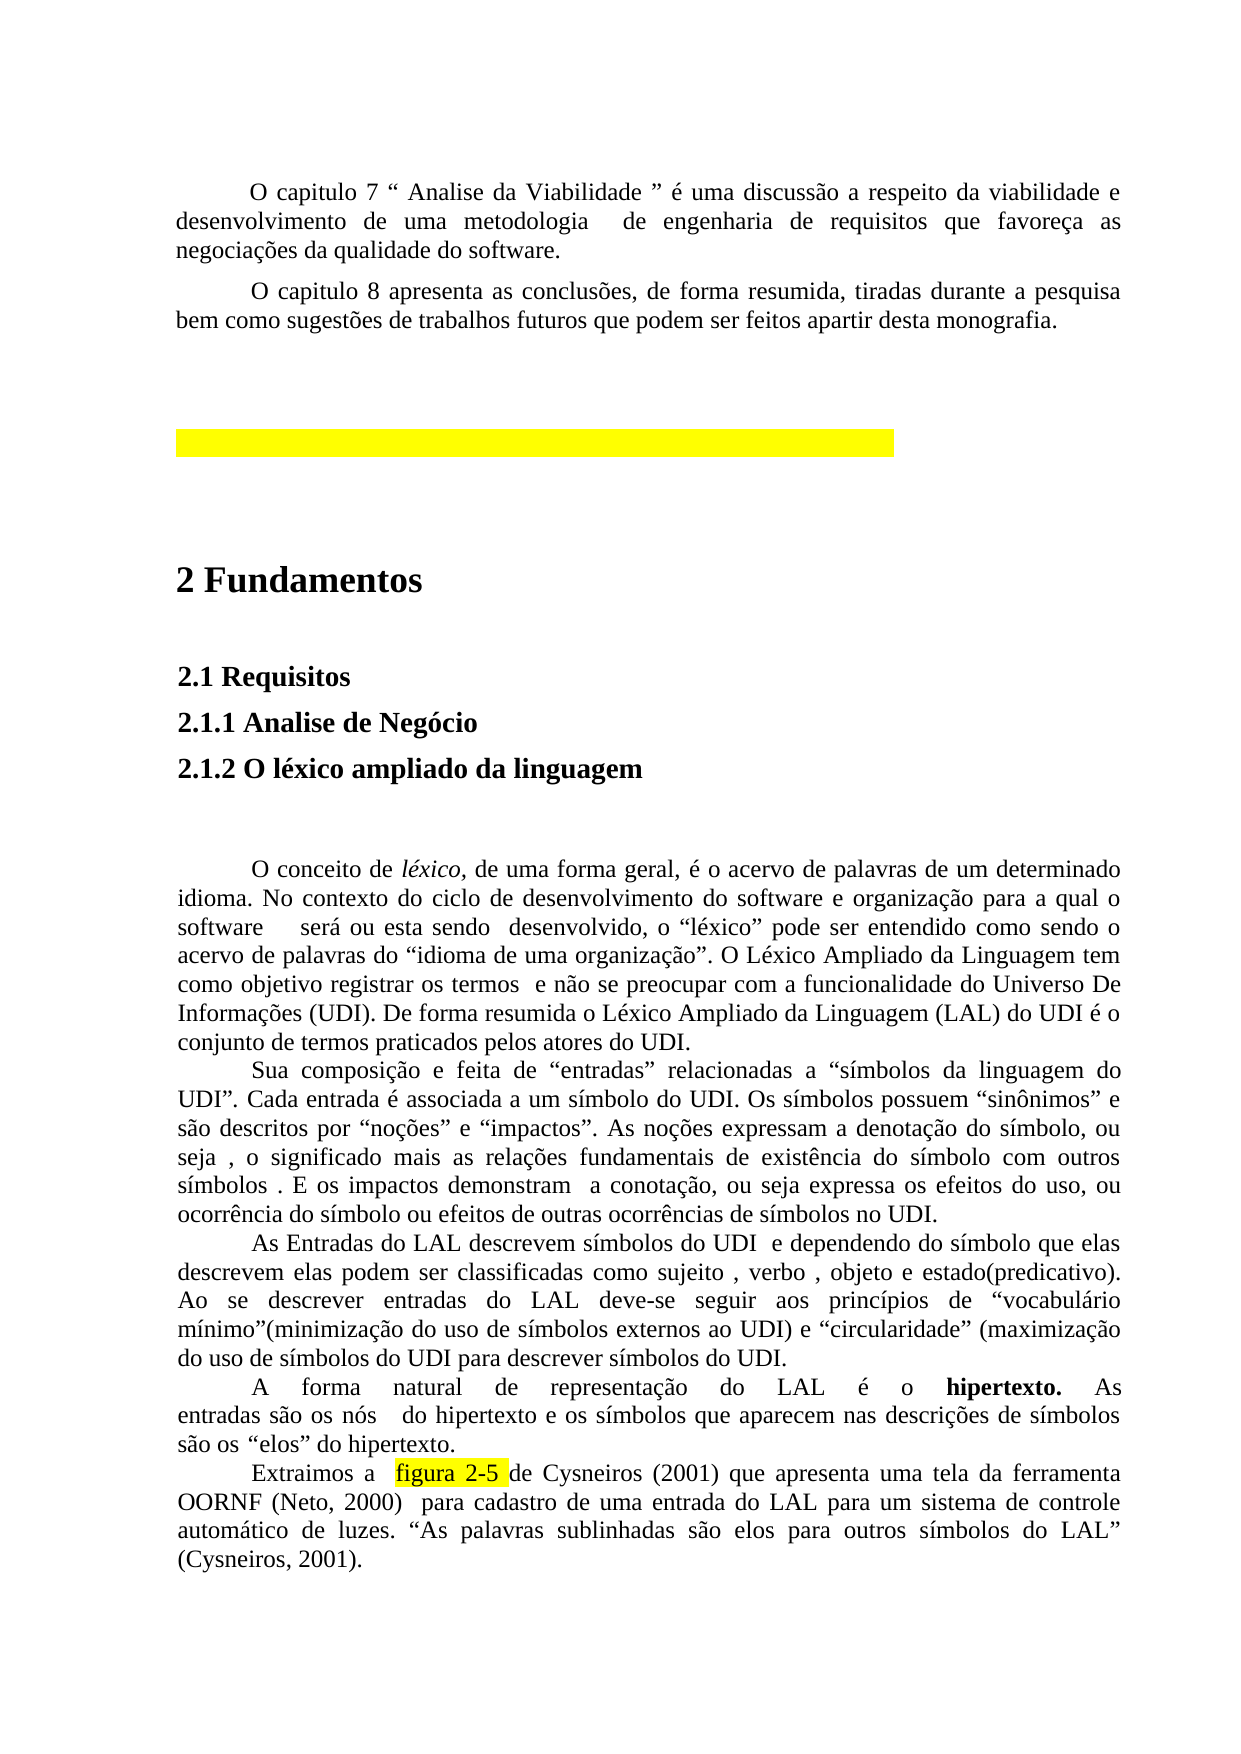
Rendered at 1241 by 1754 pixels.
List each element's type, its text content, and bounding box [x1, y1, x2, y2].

text O conceito de léxico, de uma forma geral, é o acervo de palavras de um determinado idioma. No contexto do ciclo de desenvolvimento do software e organização para a qual o software será ou esta sendo desenvolvido, o “léxico” pode ser entendido como sendo o acervo de palavras do “idioma de uma organização”. O Léxico Ampliado da Linguagem tem como objetivo registrar os termos e não se preocupar com a funcionalidade do Universo De Informações (UDI). De forma resumida o Léxico Ampliado da Linguagem (LAL) do UDI é o conjunto de termos praticados pelos atores do UDI. [177, 854, 1122, 1056]
text 2.1.1 Analise de Negócio [177, 705, 1122, 738]
text O capitulo 8 apresenta as conclusões, de forma resumida, tiradas durante a pesquisa bem como sugestões de trabalhos futuros que podem ser feitos apartir desta monografia. [176, 276, 1122, 333]
text As Entradas do LAL descrevem símbolos do UDI e dependendo do símbolo que elas descrevem elas podem ser classificadas como sujeito , verbo , objeto e estado(predicativo). Ao se descrever entradas do LAL deve-se seguir aos princípios de “vocabulário mínimo”(minimização do uso de símbolos externos ao UDI) e “circularidade” (maximização do uso de símbolos do UDI para descrever símbolos do UDI. [177, 1228, 1122, 1372]
text 2.1.2 O léxico ampliado da linguagem [177, 751, 1122, 784]
text Sua composição e feita de “entradas” relacionadas a “símbolos da linguagem do UDI”. Cada entrada é associada a um símbolo do UDI. Os símbolos possuem “sinônimos” e são descritos por “noções” e “impactos”. As noções expressam a denotação do símbolo, ou seja , o significado mais as relações fundamentais de existência do símbolo com outros símbolos . E os impactos demonstram a conotação, ou seja expressa os efeitos do uso, ou ocorrência do símbolo ou efeitos de outras ocorrências de símbolos no UDI. [177, 1056, 1122, 1228]
text 2.1 Requisitos [177, 659, 1122, 692]
text O capitulo 7 “ Analise da Viabilidade ” é uma discussão a respeito da viabilidade e desenvolvimento de uma metodologia de engenharia de requisitos que favoreça as negociações da qualidade do software. [176, 177, 1122, 263]
text Extraimos a figura 2-5 de Cysneiros (2001) que apresenta uma tela da ferramenta OORNF (Neto, 2000) para cadastro de uma entrada do LAL para um sistema de controle automático de luzes. “As palavras sublinhadas são elos para outros símbolos do LAL” (Cysneiros, 2001). [177, 1458, 1122, 1573]
text 2 Fundamentos [176, 557, 1122, 600]
text A forma natural de representação do LAL é o hipertexto. As entradas são os nós do hipertexto e os símbolos que aparecem nas descrições de símbolos são os “elos” do hipertexto. [177, 1372, 1122, 1458]
